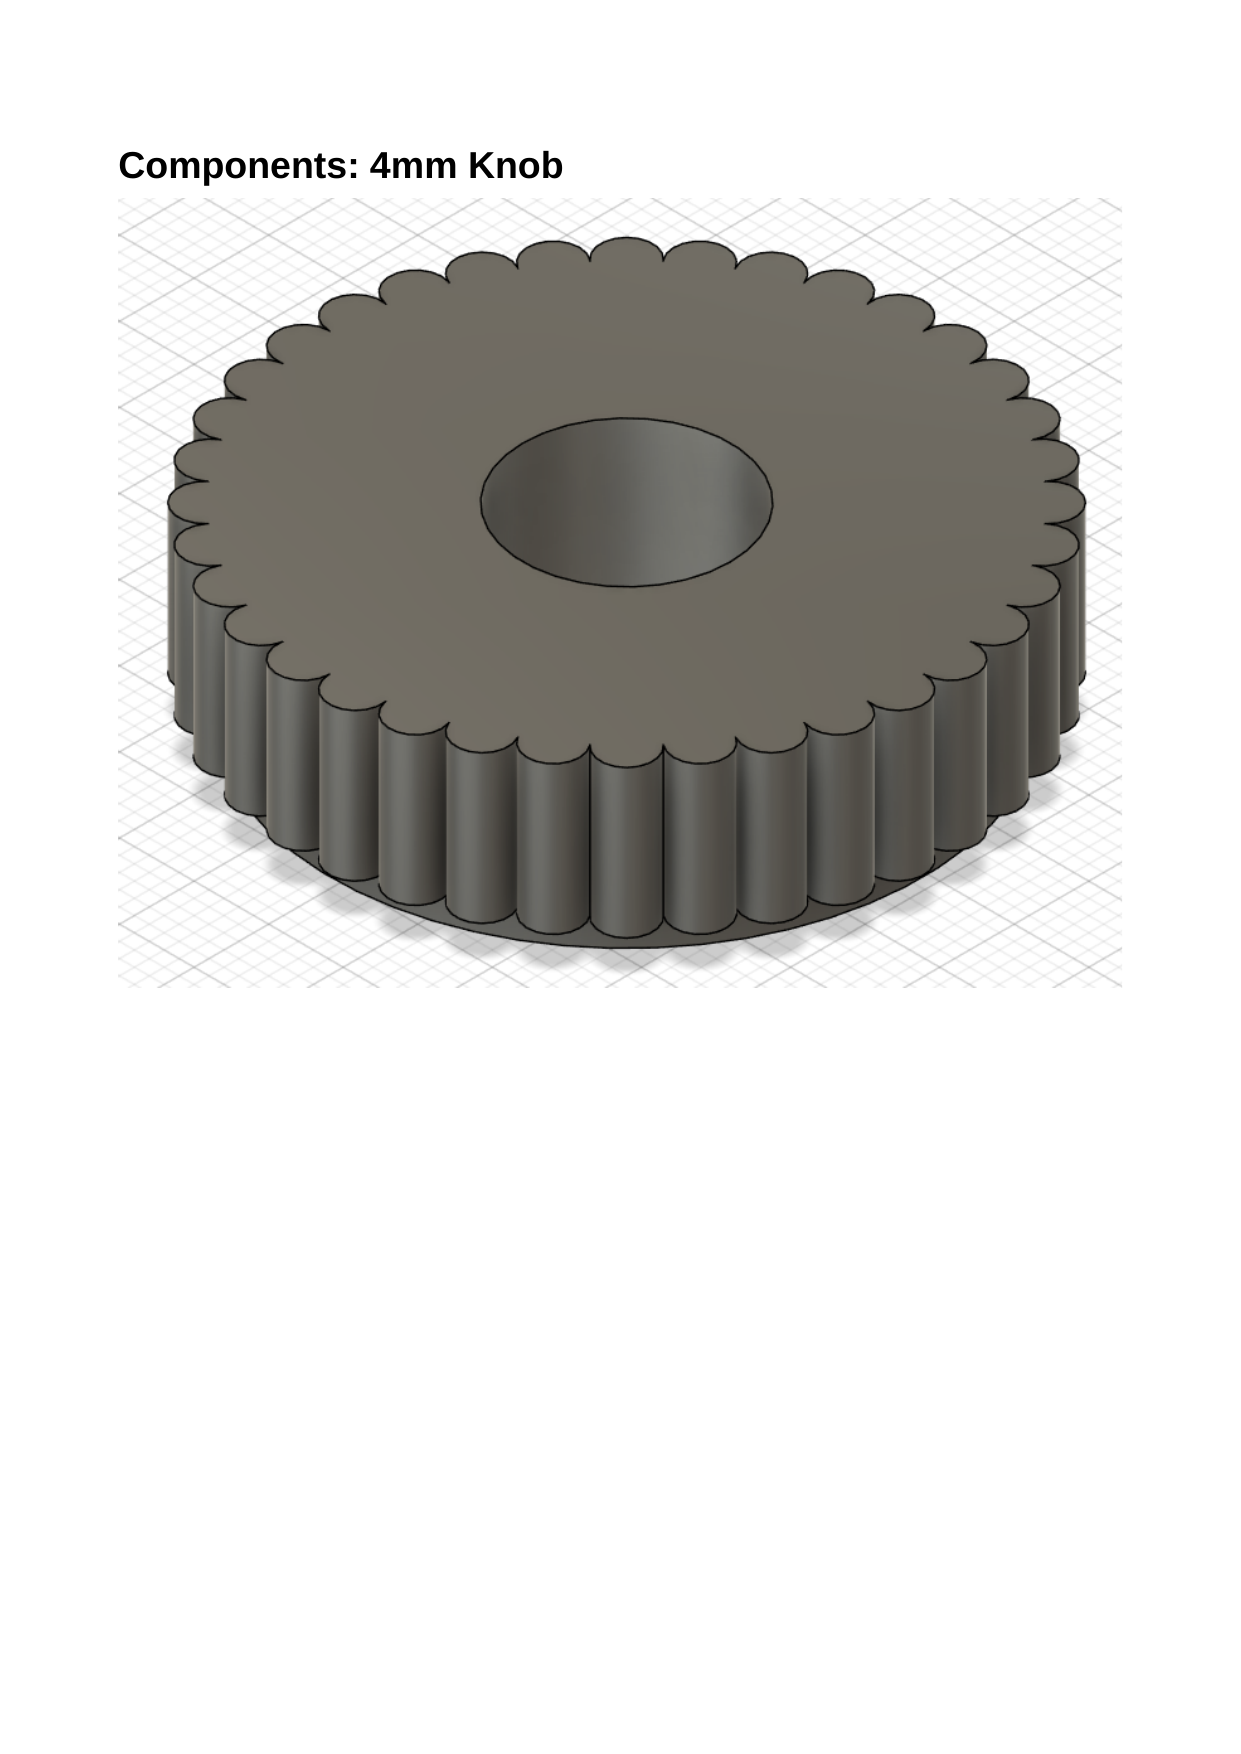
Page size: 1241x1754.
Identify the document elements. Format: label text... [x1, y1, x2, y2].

subtitle Components: 4mm Knob [118, 143, 1122, 186]
picture [118, 198, 1123, 988]
